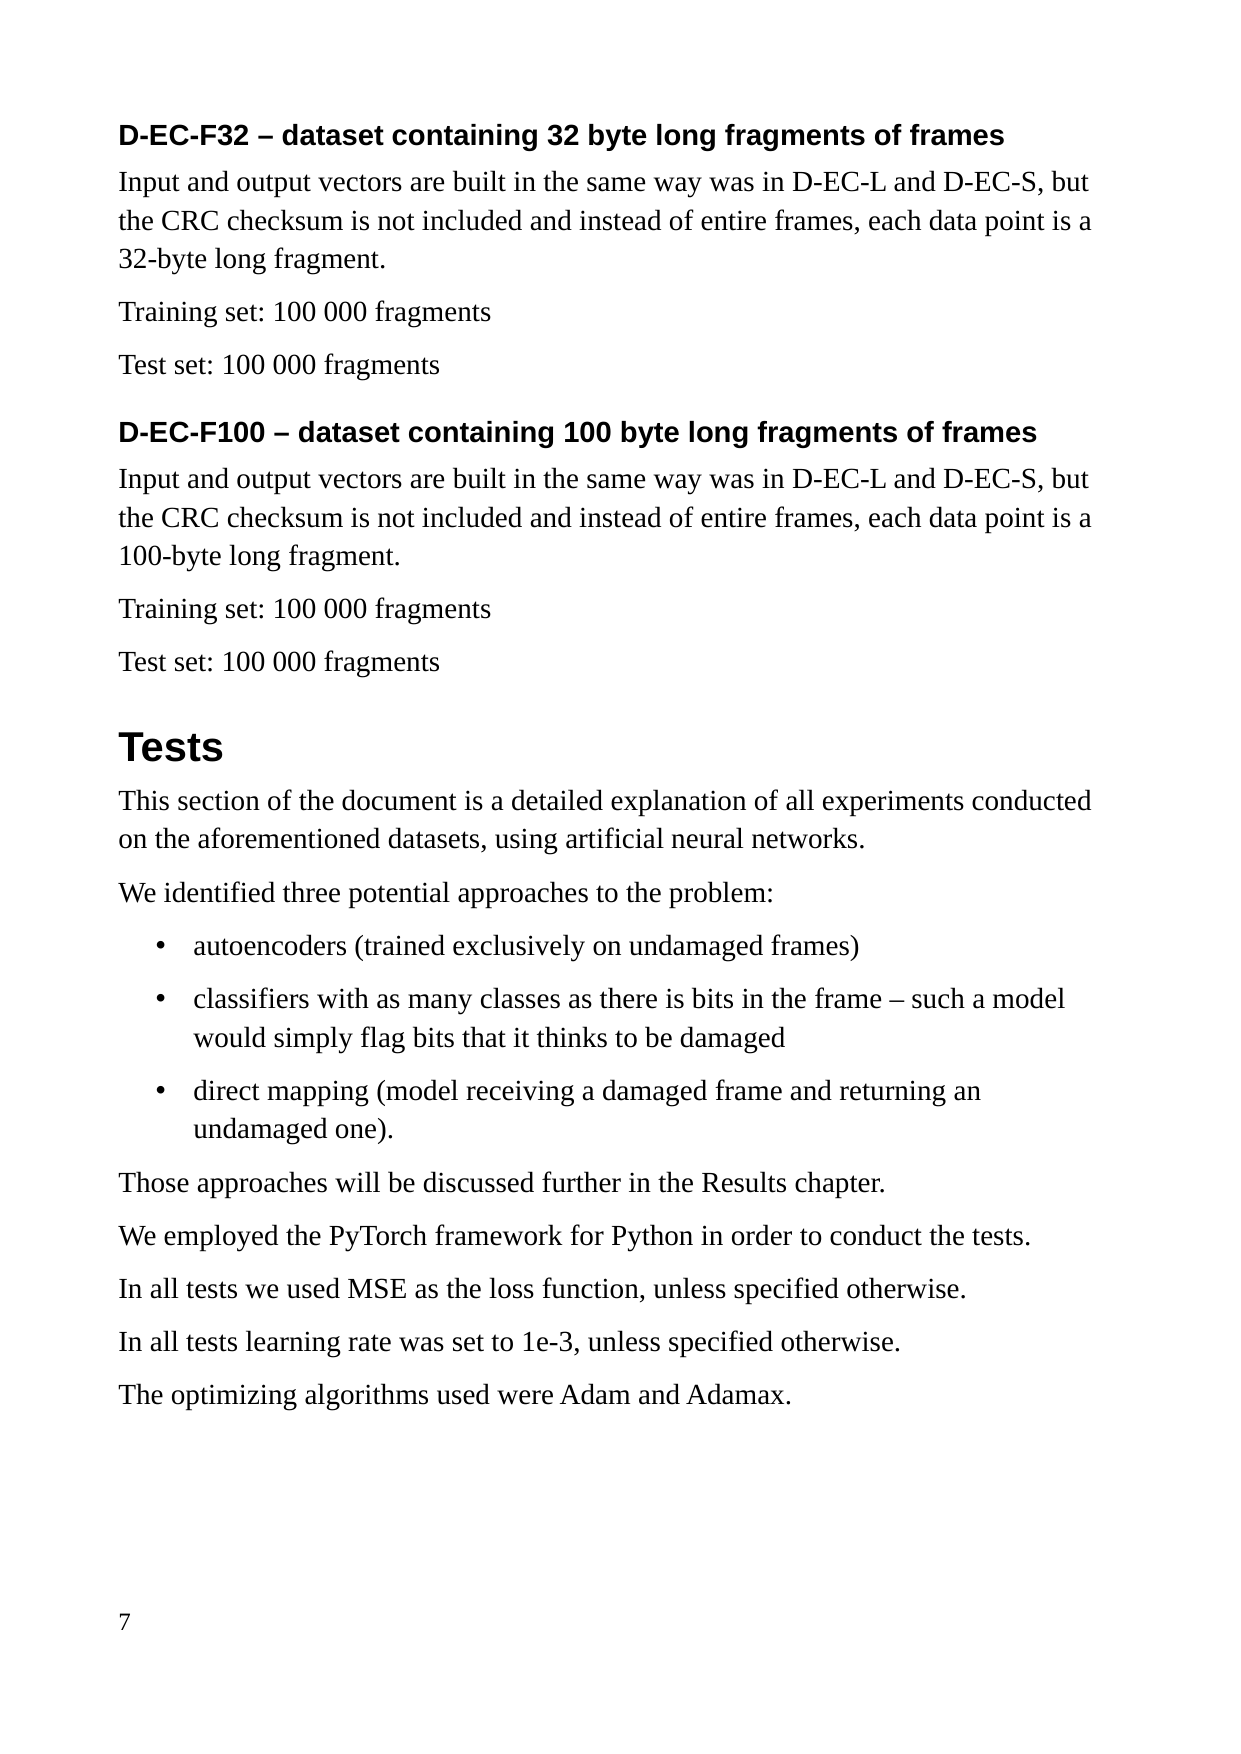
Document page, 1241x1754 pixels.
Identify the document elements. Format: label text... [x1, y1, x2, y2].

text Training set: 100 000 fragments [118, 591, 1122, 625]
text In all tests we used MSE as the loss function, unless specified otherwise. [118, 1271, 1122, 1304]
text The optimizing algorithms used were Adam and Adamax. [118, 1377, 1122, 1411]
list direct mapping (model receiving a damaged frame and returning an undamaged one). [156, 1073, 1122, 1145]
text Test set: 100 000 fragments [118, 644, 1122, 678]
subtitle Tests [118, 723, 1122, 771]
text Input and output vectors are built in the same way was in D-EC-L and D-EC-S, but the CRC checksum is not included and instead of entire frames, each data point is a 32-byte long fragment. [118, 164, 1122, 275]
subtitle D-EC-F100 – dataset containing 100 byte long fragments of frames [118, 415, 1122, 449]
text Input and output vectors are built in the same way was in D-EC-L and D-EC-S, but the CRC checksum is not included and instead of entire frames, each data point is a 100-byte long fragment. [118, 461, 1122, 572]
subtitle D-EC-F32 – dataset containing 32 byte long fragments of frames [118, 118, 1122, 152]
text Those approaches will be discussed further in the Results chapter. [118, 1165, 1122, 1198]
list autoencoders (trained exclusively on undamaged frames) [156, 928, 1122, 962]
list classifiers with as many classes as there is bits in the frame – such a model would simply flag bits that it thinks to be damaged [156, 981, 1122, 1053]
text We employed the PyTorch framework for Python in order to conduct the tests. [118, 1218, 1122, 1251]
text Test set: 100 000 fragments [118, 347, 1122, 381]
text In all tests learning rate was set to 1e-3, unless specified otherwise. [118, 1324, 1122, 1358]
text This section of the document is a detailed explanation of all experiments conducted on the aforementioned datasets, using artificial neural networks. [118, 783, 1122, 855]
text We identified three potential approaches to the problem: [118, 875, 1122, 908]
text Training set: 100 000 fragments [118, 294, 1122, 328]
